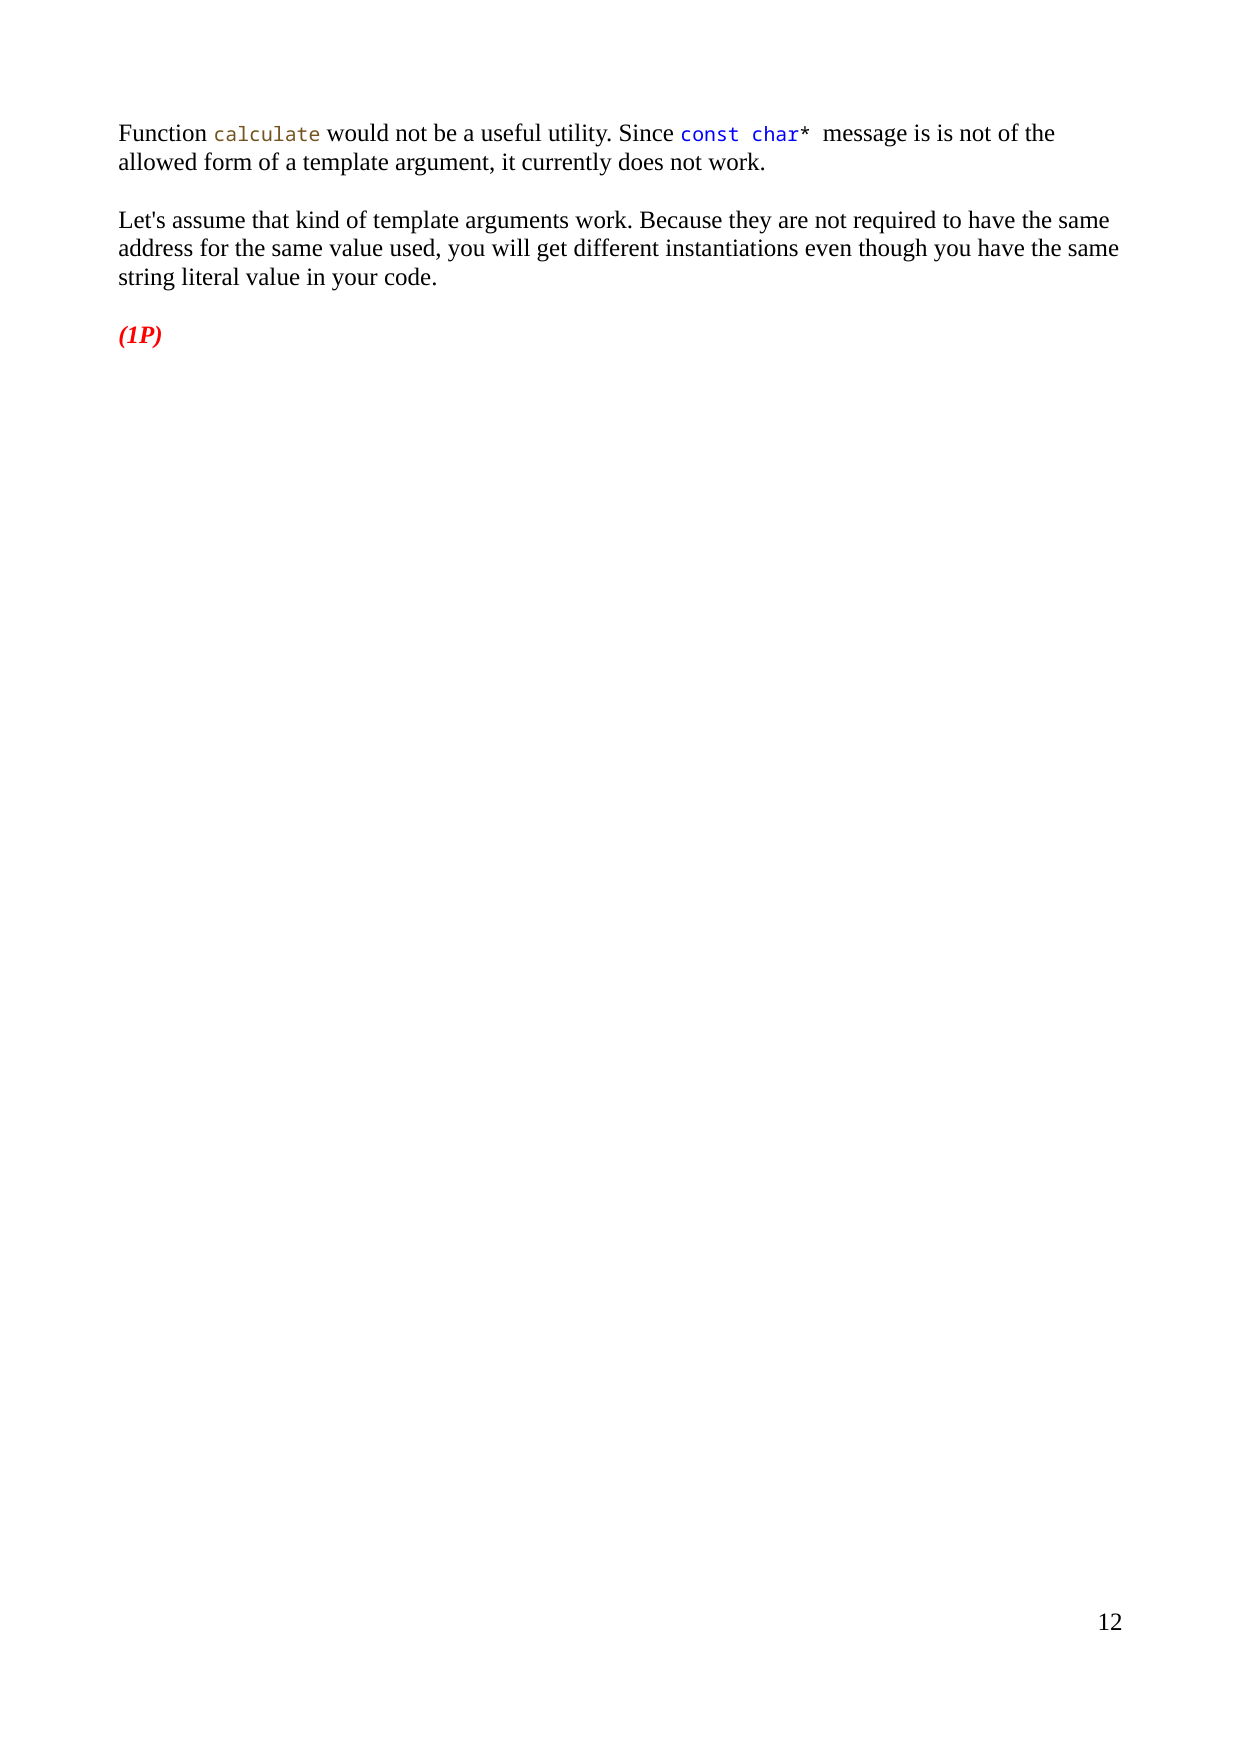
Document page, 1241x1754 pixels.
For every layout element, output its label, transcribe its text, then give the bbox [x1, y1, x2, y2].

text (1P) [118, 320, 1122, 348]
text Function calculate would not be a useful utility. Since const char* message is is not of the allowed form of a template argument, it currently does not work. [118, 118, 1122, 176]
text Let's assume that kind of template arguments work. Because they are not required to have the same address for the same value used, you will get different instantiations even though you have the same string literal value in your code. [118, 205, 1122, 291]
